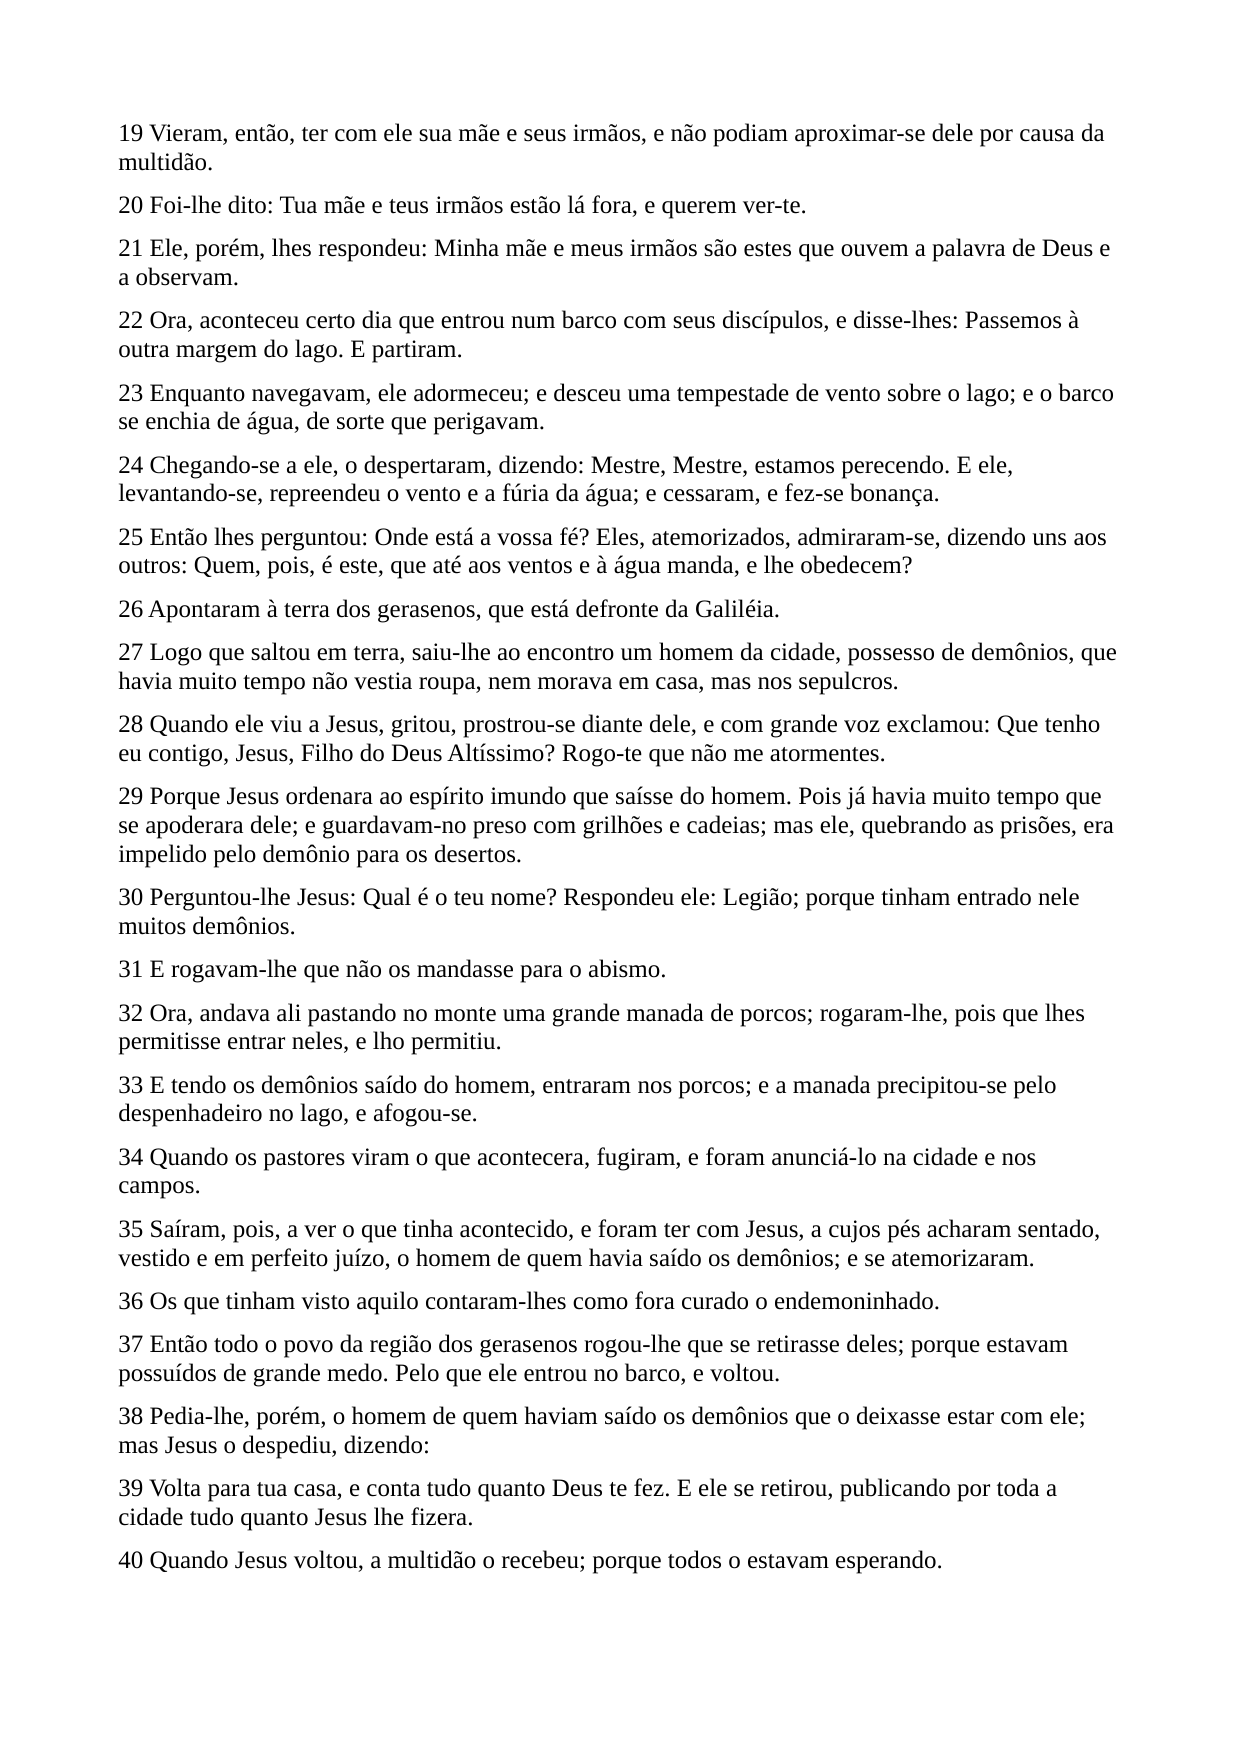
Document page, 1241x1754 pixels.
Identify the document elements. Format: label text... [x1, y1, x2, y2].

text 28 Quando ele viu a Jesus, gritou, prostrou-se diante dele, e com grande voz exclamou: Que tenho eu contigo, Jesus, Filho do Deus Altíssimo? Rogo-te que não me atormentes. [118, 709, 1122, 767]
text 39 Volta para tua casa, e conta tudo quanto Deus te fez. E ele se retirou, publicando por toda a cidade tudo quanto Jesus lhe fizera. [118, 1473, 1122, 1531]
text 34 Quando os pastores viram o que acontecera, fugiram, e foram anunciá-lo na cidade e nos campos. [118, 1142, 1122, 1199]
text 26 Apontaram à terra dos gerasenos, que está defronte da Galiléia. [118, 594, 1122, 623]
text 33 E tendo os demônios saído do homem, entraram nos porcos; e a manada precipitou-se pelo despenhadeiro no lago, e afogou-se. [118, 1070, 1122, 1127]
text 37 Então todo o povo da região dos gerasenos rogou-lhe que se retirasse deles; porque estavam possuídos de grande medo. Pelo que ele entrou no barco, e voltou. [118, 1329, 1122, 1387]
text 35 Saíram, pois, a ver o que tinha acontecido, e foram ter com Jesus, a cujos pés acharam sentado, vestido e em perfeito juízo, o homem de quem havia saído os demônios; e se atemorizaram. [118, 1214, 1122, 1271]
text 40 Quando Jesus voltou, a multidão o recebeu; porque todos o estavam esperando. [118, 1546, 1122, 1574]
text 20 Foi-lhe dito: Tua mãe e teus irmãos estão lá fora, e querem ver-te. [118, 190, 1122, 219]
text 30 Perguntou-lhe Jesus: Qual é o teu nome? Respondeu ele: Legião; porque tinham entrado nele muitos demônios. [118, 882, 1122, 940]
text 38 Pedia-lhe, porém, o homem de quem haviam saído os demônios que o deixasse estar com ele; mas Jesus o despediu, dizendo: [118, 1401, 1122, 1459]
text 25 Então lhes perguntou: Onde está a vossa fé? Eles, atemorizados, admiraram-se, dizendo uns aos outros: Quem, pois, é este, que até aos ventos e à água manda, e lhe obedecem? [118, 522, 1122, 579]
text 32 Ora, andava ali pastando no monte uma grande manada de porcos; rogaram-lhe, pois que lhes permitisse entrar neles, e lho permitiu. [118, 998, 1122, 1055]
text 19 Vieram, então, ter com ele sua mãe e seus irmãos, e não podiam aproximar-se dele por causa da multidão. [118, 118, 1122, 176]
text 23 Enquanto navegavam, ele adormeceu; e desceu uma tempestade de vento sobre o lago; e o barco se enchia de água, de sorte que perigavam. [118, 378, 1122, 435]
text 22 Ora, aconteceu certo dia que entrou num barco com seus discípulos, e disse-lhes: Passemos à outra margem do lago. E partiram. [118, 306, 1122, 363]
text 24 Chegando-se a ele, o despertaram, dizendo: Mestre, Mestre, estamos perecendo. E ele, levantando-se, repreendeu o vento e a fúria da água; e cessaram, e fez-se bonança. [118, 450, 1122, 507]
text 27 Logo que saltou em terra, saiu-lhe ao encontro um homem da cidade, possesso de demônios, que havia muito tempo não vestia roupa, nem morava em casa, mas nos sepulcros. [118, 637, 1122, 695]
text 31 E rogavam-lhe que não os mandasse para o abismo. [118, 954, 1122, 983]
text 36 Os que tinham visto aquilo contaram-lhes como fora curado o endemoninhado. [118, 1286, 1122, 1315]
text 21 Ele, porém, lhes respondeu: Minha mãe e meus irmãos são estes que ouvem a palavra de Deus e a observam. [118, 233, 1122, 291]
text 29 Porque Jesus ordenara ao espírito imundo que saísse do homem. Pois já havia muito tempo que se apoderara dele; e guardavam-no preso com grilhões e cadeias; mas ele, quebrando as prisões, era impelido pelo demônio para os desertos. [118, 781, 1122, 868]
